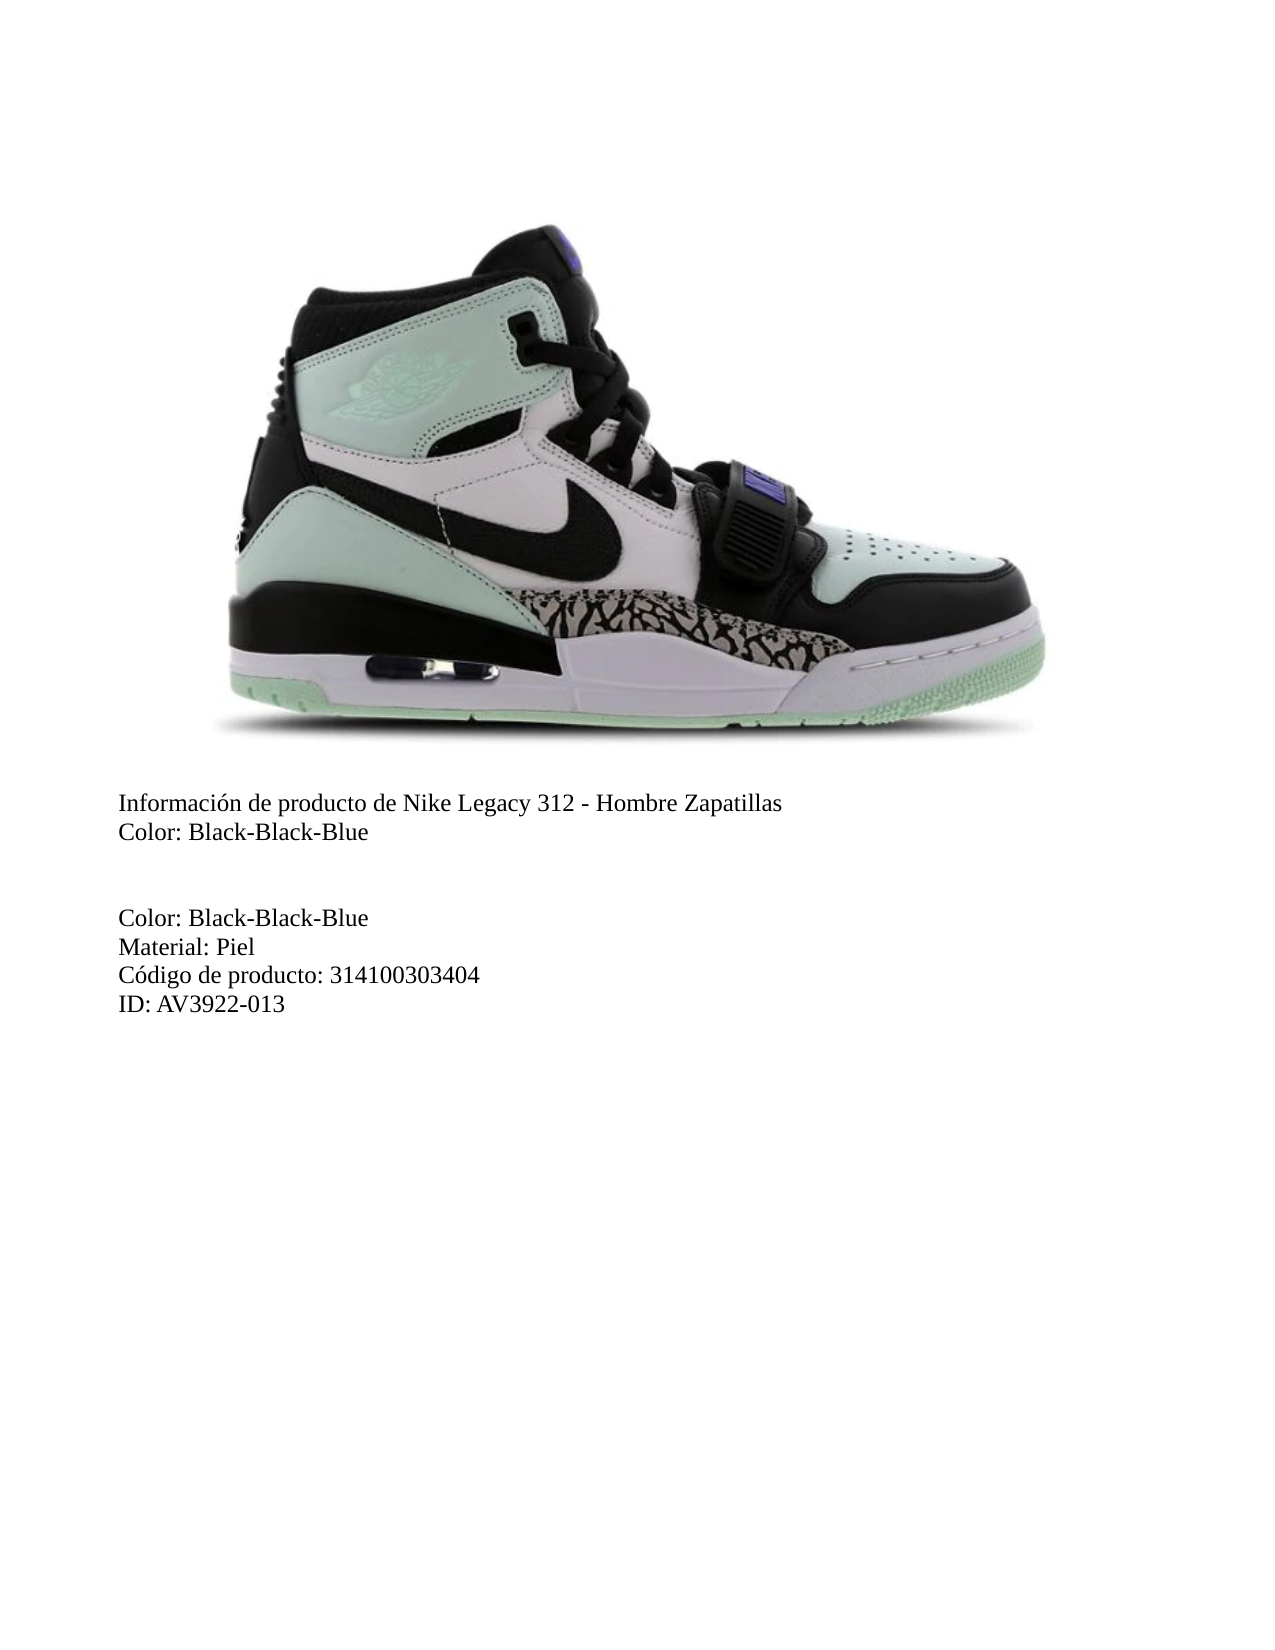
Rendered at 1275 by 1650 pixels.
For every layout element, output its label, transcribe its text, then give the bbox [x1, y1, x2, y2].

text Código de producto: 314100303404 [118, 960, 1157, 989]
text Información de producto de Nike Legacy 312 - Hombre Zapatillas [118, 118, 1157, 817]
text Color: Black-Black-Blue [118, 903, 1157, 932]
text Material: Piel [118, 932, 1157, 960]
picture [186, 118, 1089, 788]
text ID: AV3922-013 [118, 989, 1157, 1018]
text Color: Black-Black-Blue [118, 817, 1157, 845]
